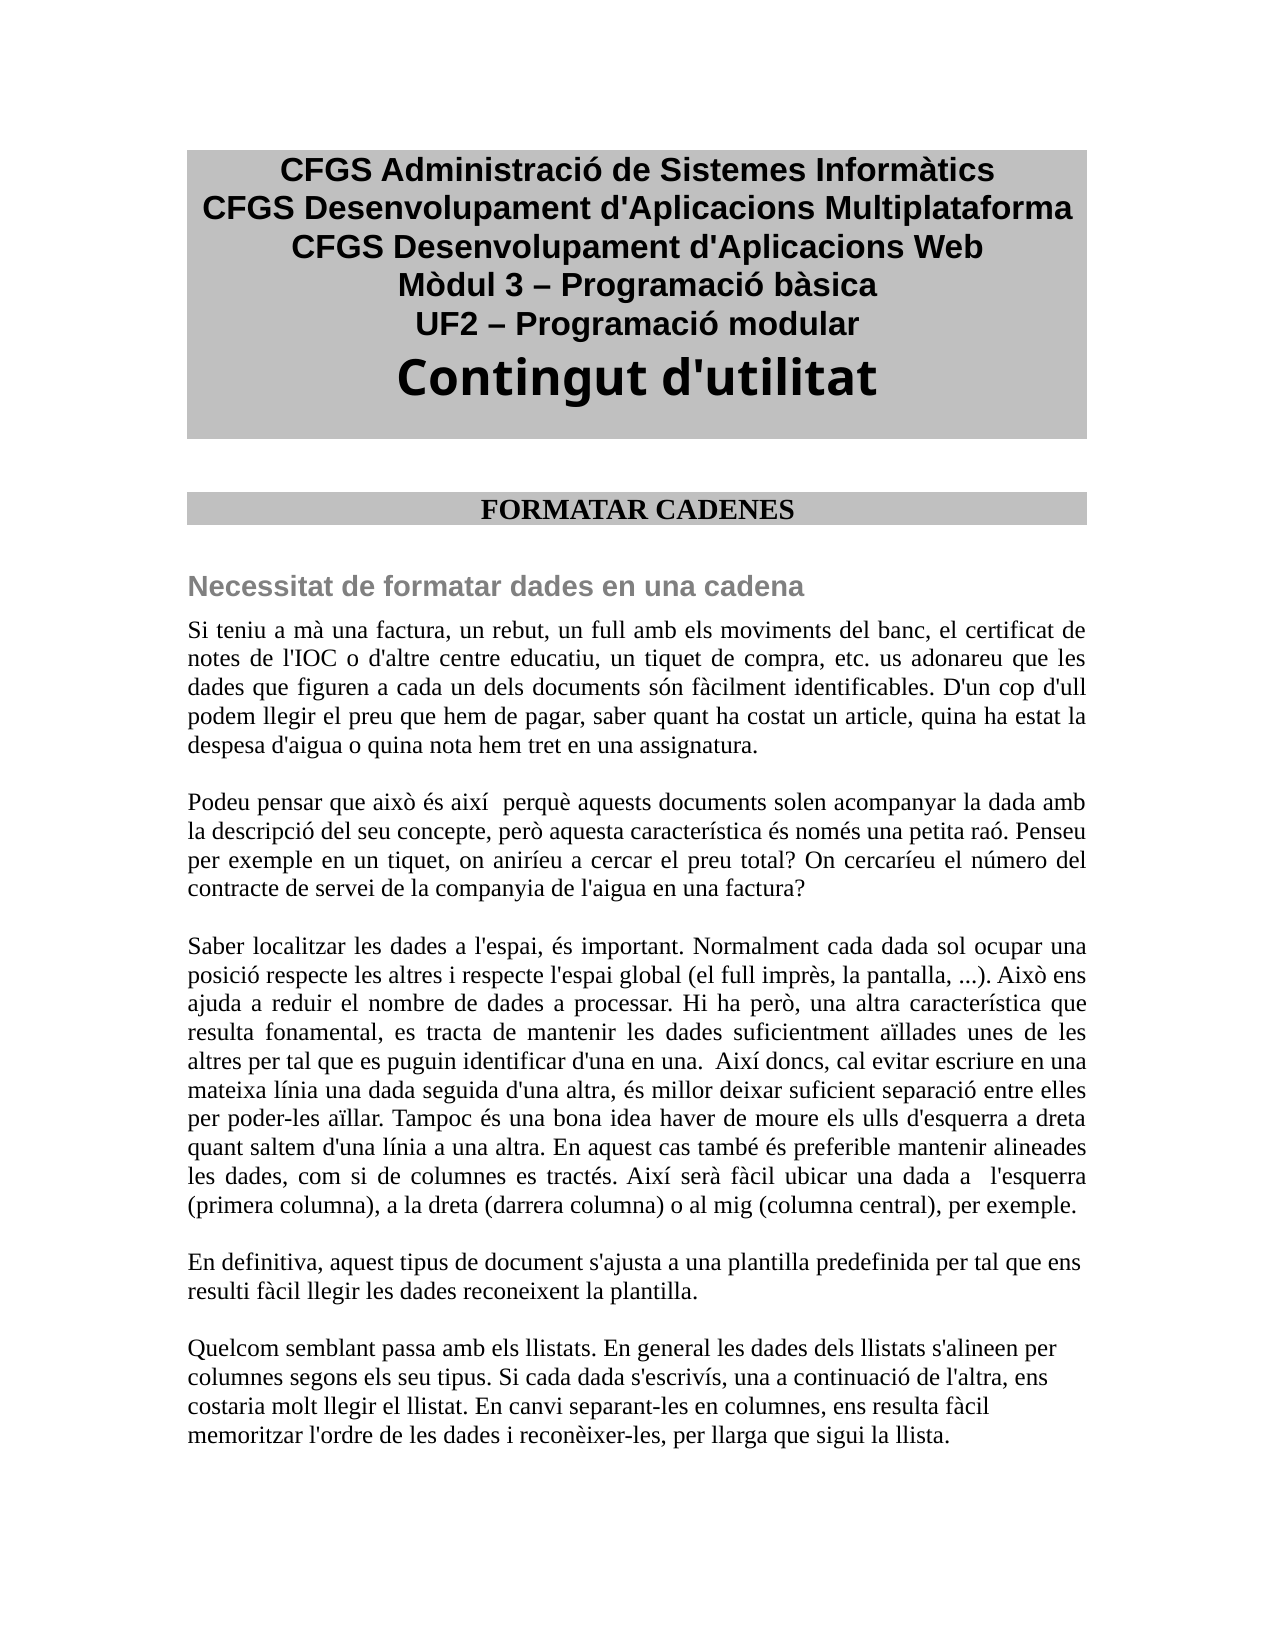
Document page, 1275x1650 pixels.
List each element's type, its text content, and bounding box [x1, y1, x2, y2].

subtitle Necessitat de formatar dades en una cadena [187, 569, 1087, 602]
text En definitiva, aquest tipus de document s'ajusta a una plantilla predefinida per tal que ens resulti fàcil llegir les dades reconeixent la plantilla. [187, 1247, 1087, 1305]
text Saber localitzar les dades a l'espai, és important. Normalment cada dada sol ocupar una posició respecte les altres i respecte l'espai global (el full imprès, la pantalla, ...). Això ens ajuda a reduir el nombre de dades a processar. Hi ha però, una altra característica que resulta fonamental, es tracta de mantenir les dades suficientment aïllades unes de les altres per tal que es puguin identificar d'una en una. Així doncs, cal evitar escriure en una mateixa línia una dada seguida d'una altra, és millor deixar suficient separació entre elles per poder-les aïllar. Tampoc és una bona idea haver de moure els ulls d'esquerra a dreta quant saltem d'una línia a una altra. En aquest cas també és preferible mantenir alineades les dades, com si de columnes es tractés. Així serà fàcil ubicar una dada a l'esquerra (primera columna), a la dreta (darrera columna) o al mig (columna central), per exemple. [187, 931, 1087, 1218]
text FORMATAR CADENES [187, 492, 1087, 525]
text Quelcom semblant passa amb els llistats. En general les dades dels llistats s'alineen per columnes segons els seu tipus. Si cada dada s'escrivís, una a continuació de l'altra, ens costaria molt llegir el llistat. En canvi separant-les en columnes, ens resulta fàcil memoritzar l'ordre de les dades i reconèixer-les, per llarga que sigui la llista. [187, 1333, 1087, 1448]
text CFGS Administració de Sistemes Informàtics [187, 150, 1087, 188]
text Podeu pensar que això és així perquè aquests documents solen acompanyar la dada amb la descripció del seu concepte, però aquesta característica és només una petita raó. Penseu per exemple en un tiquet, on aniríeu a cercar el preu total? On cercaríeu el número del contracte de servei de la companyia de l'aigua en una factura? [187, 787, 1087, 902]
text Si teniu a mà una factura, un rebut, un full amb els moviments del banc, el certificat de notes de l'IOC o d'altre centre educatiu, un tiquet de compra, etc. us adonareu que les dades que figuren a cada un dels documents són fàcilment identificables. D'un cop d'ull podem llegir el preu que hem de pagar, saber quant ha costat un article, quina ha estat la despesa d'aigua o quina nota hem tret en una assignatura. [187, 615, 1087, 758]
subtitle Mòdul 3 – Programació bàsica [187, 265, 1087, 304]
text Contingut d'utilitat [187, 342, 1087, 410]
subtitle CFGS Desenvolupament d'Aplicacions Web [187, 227, 1087, 265]
subtitle UF2 – Programació modular [187, 304, 1087, 342]
text CFGS Desenvolupament d'Aplicacions Multiplataforma [187, 188, 1087, 227]
